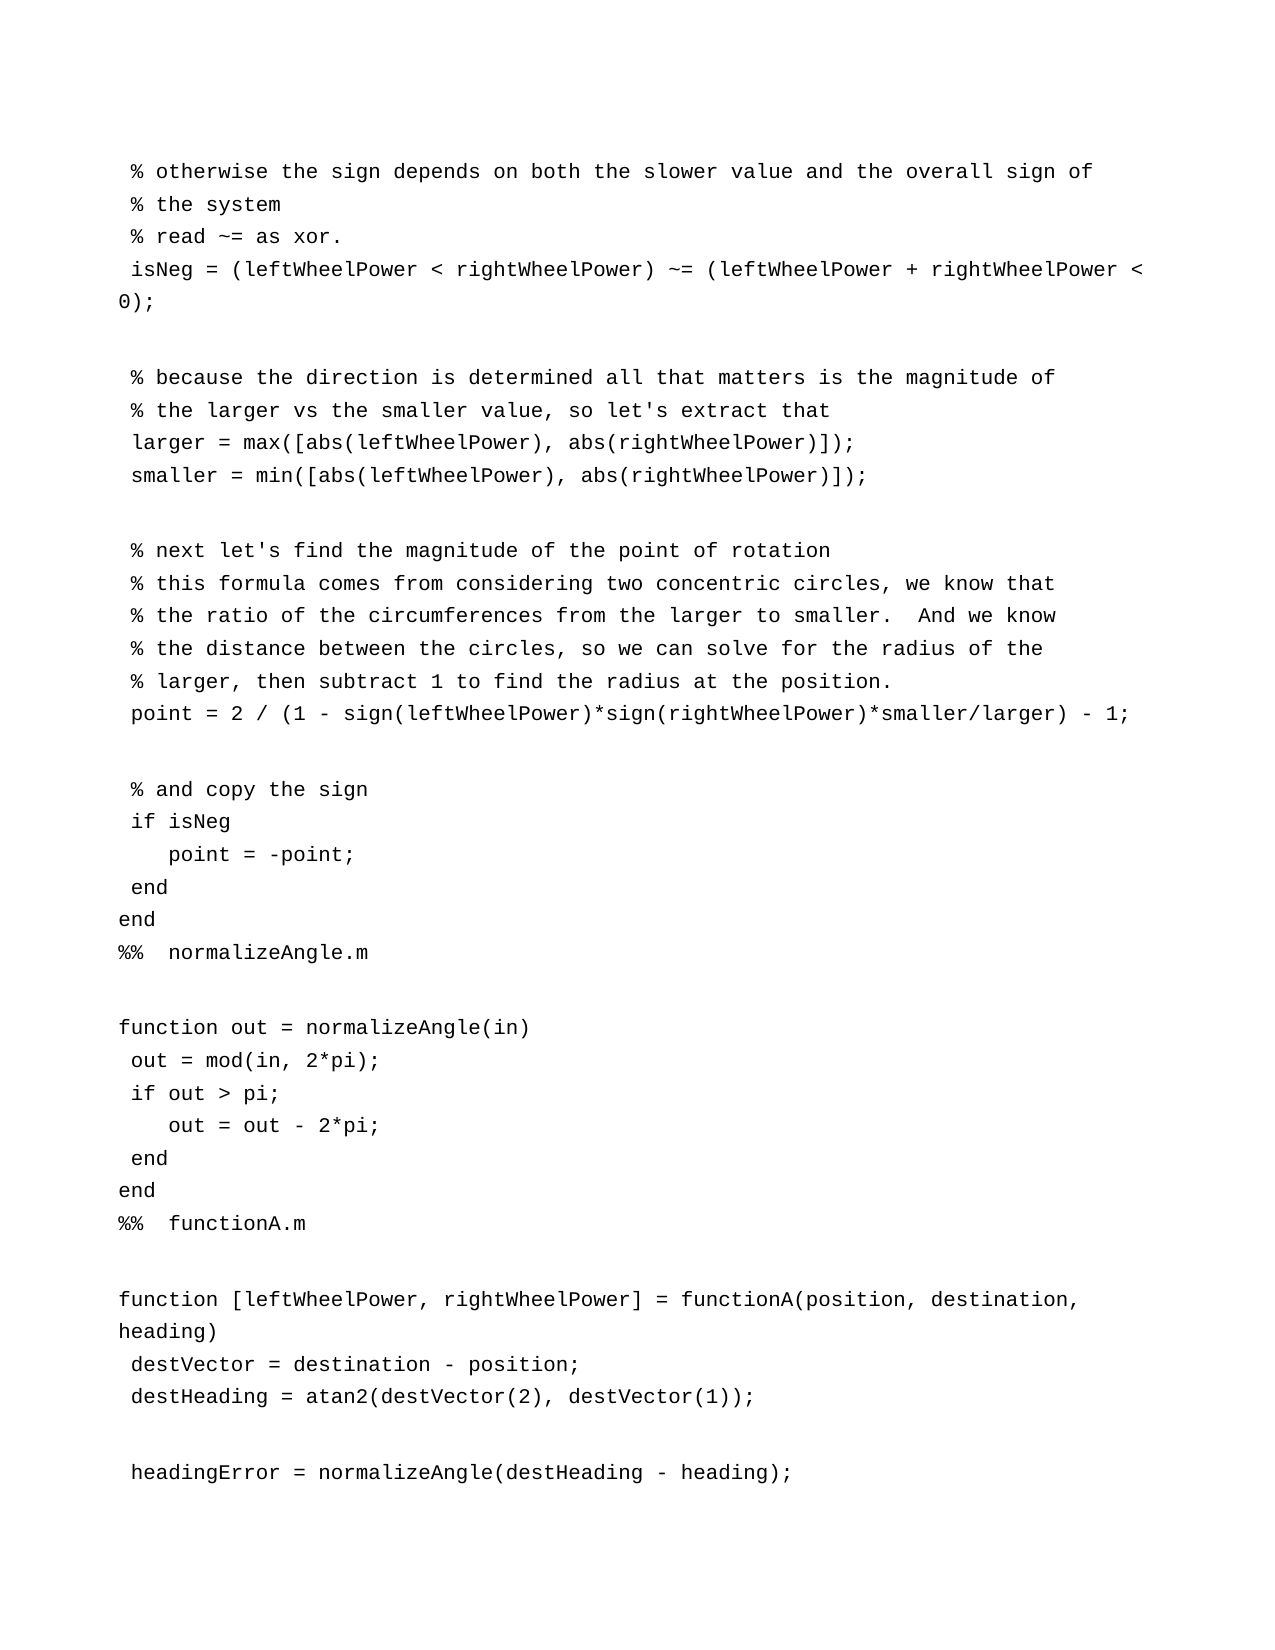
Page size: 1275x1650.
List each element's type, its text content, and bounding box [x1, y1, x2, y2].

text % the larger vs the smaller value, so let's extract that [118, 399, 1157, 423]
text % larger, then subtract 1 to find the radius at the position. [118, 671, 1157, 694]
text %% functionA.m [118, 1213, 1157, 1237]
text end [118, 877, 1157, 900]
text %% normalizeAngle.m [118, 942, 1157, 966]
text % the ratio of the circumferences from the larger to smaller. And we know [118, 606, 1157, 629]
text % the system [118, 194, 1157, 217]
text % otherwise the sign depends on both the slower value and the overall sign of [118, 161, 1157, 185]
text out = out - 2*pi; [118, 1115, 1157, 1139]
text function out = normalizeAngle(in) [118, 1017, 1157, 1041]
text if isNeg [118, 811, 1157, 835]
text destHeading = atan2(destVector(2), destVector(1)); [118, 1386, 1157, 1410]
text % read ~= as xor. [118, 226, 1157, 250]
text function [leftWheelPower, rightWheelPower] = functionA(position, destination, heading) [118, 1288, 1157, 1345]
text destVector = destination - position; [118, 1354, 1157, 1377]
text larger = max([abs(leftWheelPower), abs(rightWheelPower)]); [118, 432, 1157, 456]
text % because the direction is determined all that matters is the magnitude of [118, 367, 1157, 391]
text out = mod(in, 2*pi); [118, 1050, 1157, 1074]
text point = -point; [118, 844, 1157, 868]
text if out > pi; [118, 1083, 1157, 1106]
text end [118, 1180, 1157, 1204]
text % and copy the sign [118, 779, 1157, 802]
text headingError = normalizeAngle(destHeading - heading); [118, 1462, 1157, 1486]
text smaller = min([abs(leftWheelPower), abs(rightWheelPower)]); [118, 465, 1157, 488]
text point = 2 / (1 - sign(leftWheelPower)*sign(rightWheelPower)*smaller/larger) - 1; [118, 703, 1157, 727]
text isNeg = (leftWheelPower < rightWheelPower) ~= (leftWheelPower + rightWheelPower < 0); [118, 259, 1157, 315]
text end [118, 1148, 1157, 1171]
text % the distance between the circles, so we can solve for the radius of the [118, 638, 1157, 662]
text % this formula comes from considering two concentric circles, we know that [118, 573, 1157, 597]
text % next let's find the magnitude of the point of rotation [118, 540, 1157, 564]
text end [118, 909, 1157, 933]
